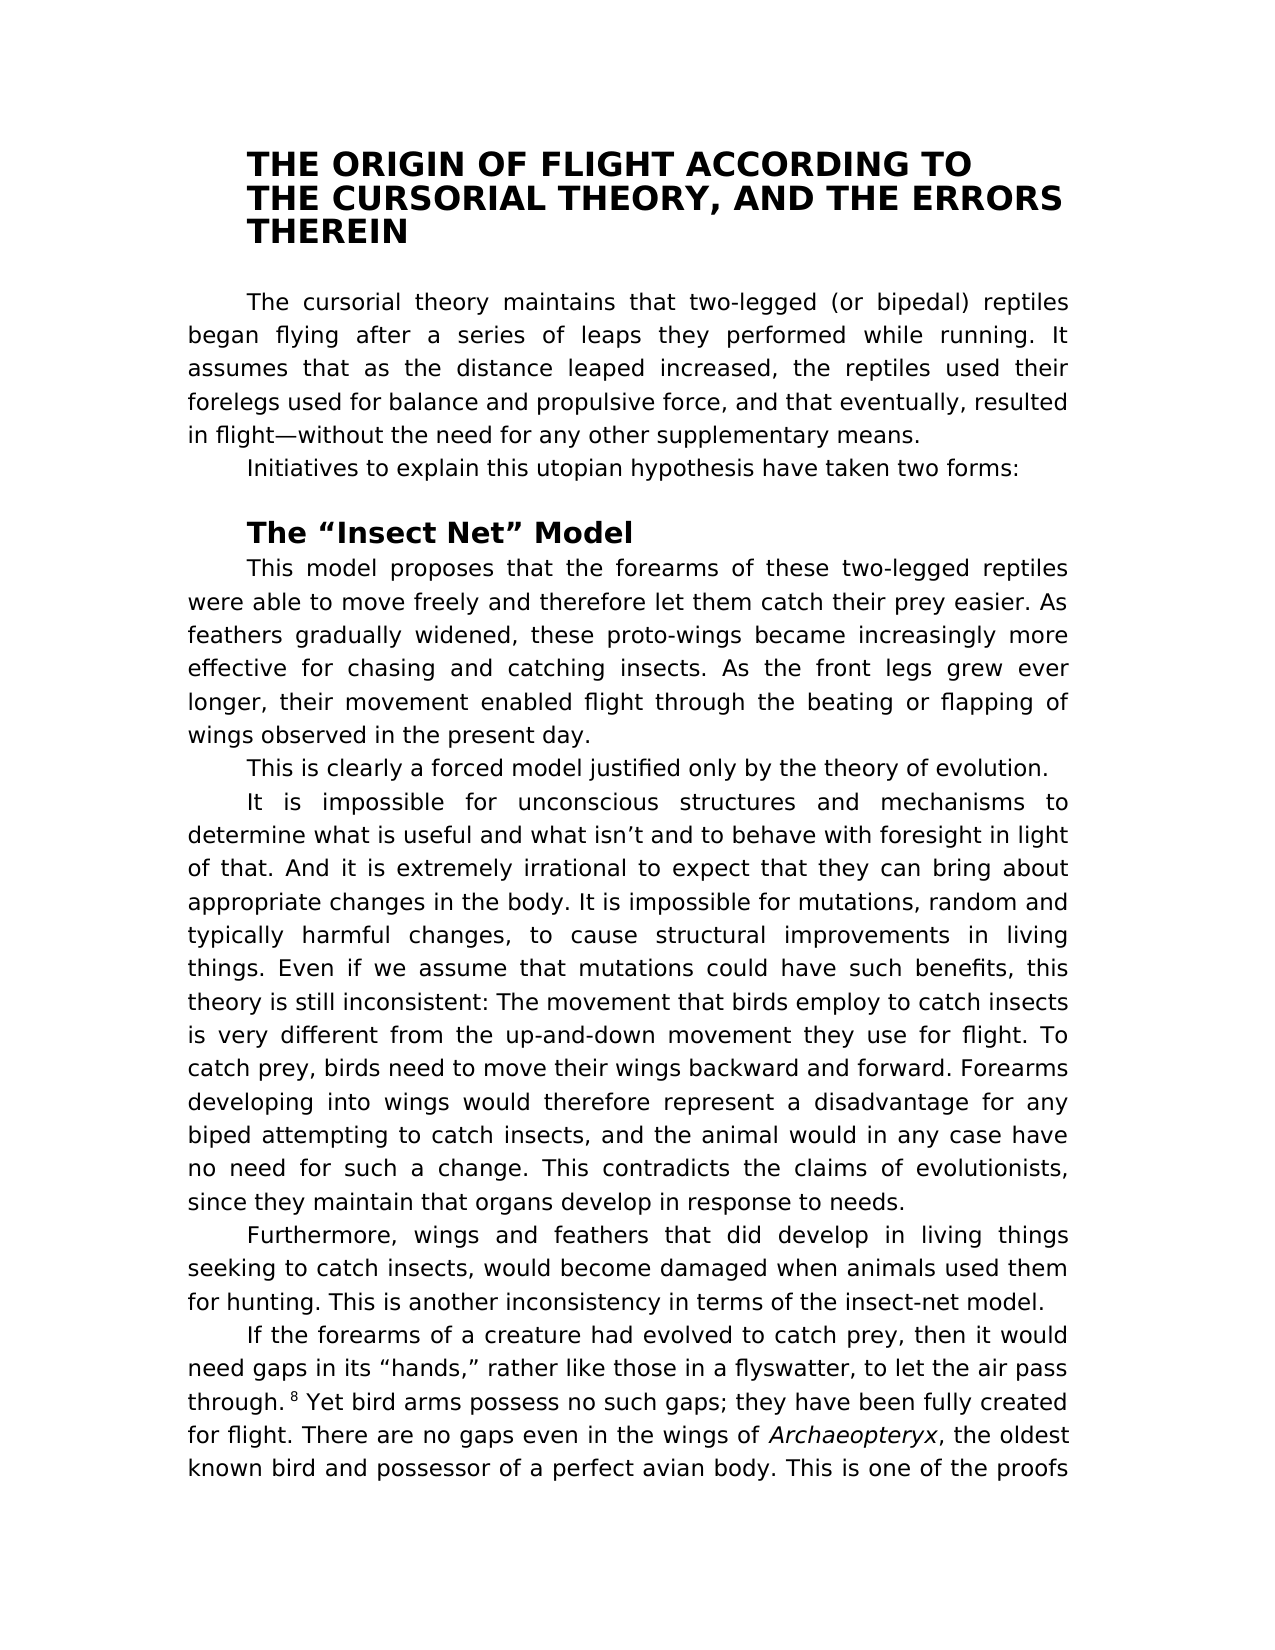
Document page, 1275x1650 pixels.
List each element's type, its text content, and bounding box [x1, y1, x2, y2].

text Initiatives to explain this utopian hypothesis have taken two forms: [187, 450, 1070, 483]
text It is impossible for unconscious structures and mechanisms to determine what is useful and what isn’t and to behave with foresight in light of that. And it is extremely irrational to expect that they can bring about appropriate changes in the body. It is impossible for mutations, random and typically harmful changes, to cause structural improvements in living things. Even if we assume that mutations could have such benefits, this theory is still inconsistent: The movement that birds employ to catch insects is very different from the up-and-down movement they use for flight. To catch prey, birds need to move their wings backward and forward. Forearms developing into wings would therefore represent a disadvantage for any biped attempting to catch insects, and the animal would in any case have no need for such a change. This contradicts the claims of evolutionists, since they maintain that organs develop in response to needs. [187, 783, 1070, 1217]
text This model proposes that the forearms of these two-legged reptiles were able to move freely and therefore let them catch their prey easier. As feathers gradually widened, these proto-wings became increasingly more effective for chasing and catching insects. As the front legs grew ever longer, their movement enabled flight through the beating or flapping of wings observed in the present day. [187, 550, 1070, 750]
text The “Insect Net” Model [187, 517, 1070, 550]
text Furthermore, wings and feathers that did develop in living things seeking to catch insects, would become damaged when animals used them for hunting. This is another inconsistency in terms of the insect-net model. [187, 1217, 1070, 1317]
text THEREIN [187, 217, 1070, 250]
text THE CURSORIAL THEORY, AND THE ERRORS [187, 183, 1070, 217]
text THE ORIGIN OF FLIGHT ACCORDING TO [187, 150, 1070, 183]
text The cursorial theory maintains that two-legged (or bipedal) reptiles began flying after a series of leaps they performed while running. It assumes that as the distance leaped increased, the reptiles used their forelegs used for balance and propulsive force, and that eventually, resulted in flight—without the need for any other supplementary means. [187, 283, 1070, 450]
text If the forearms of a creature had evolved to catch prey, then it would need gaps in its “hands,” rather like those in a flyswatter, to let the air pass through. 8 Yet bird arms possess no such gaps; they have been fully created for flight. There are no gaps even in the wings of Archaeopteryx, the oldest known bird and possessor of a perfect avian body. This is one of the proofs [187, 1317, 1070, 1483]
text This is clearly a forced model justified only by the theory of evolution. [187, 750, 1070, 783]
